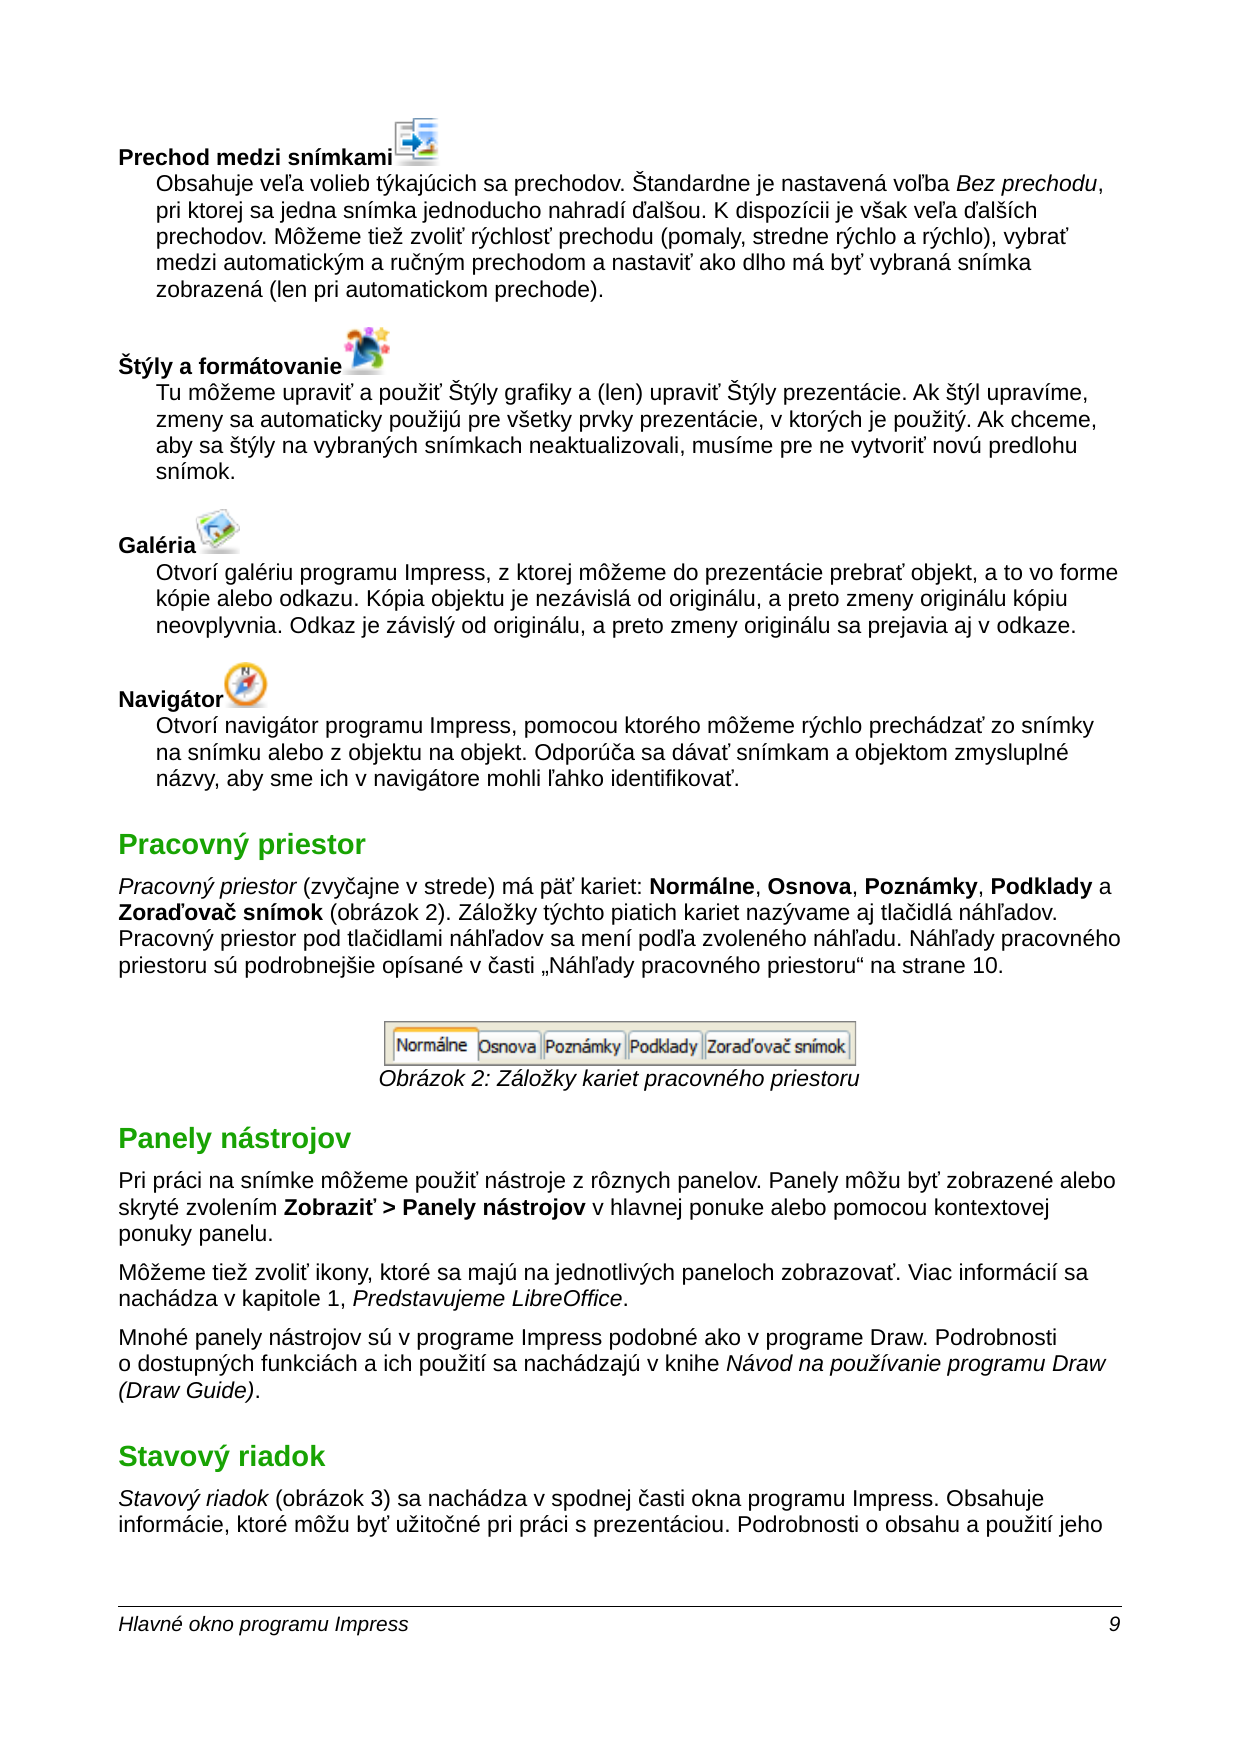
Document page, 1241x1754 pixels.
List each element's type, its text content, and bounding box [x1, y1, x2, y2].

text Otvorí navigátor programu Impress, pomocou ktorého môžeme rýchlo prechádzať zo snímky na snímku alebo z objektu na objekt. Odporúča sa dávať snímkam a objektom zmysluplné názvy, aby sme ich v navigátore mohli ľahko identifikovať. [156, 712, 1122, 791]
text Obsahuje veľa volieb týkajúcich sa prechodov. Štandardne je nastavená voľba Bez prechodu, pri ktorej sa jedna snímka jednoducho nahradí ďalšou. K dispozícii je však veľa ďalších prechodov. Môžeme tiež zvoliť rýchlosť prechodu (pomaly, stredne rýchlo a rýchlo), vybrať medzi automatickým a ručným prechodom a nastaviť ako dlho má byť vybraná snímka zobrazená (len pri automatickom prechode). [156, 170, 1122, 302]
text Otvorí galériu programu Impress, z ktorej môžeme do prezentácie prebrať objekt, a to vo forme kópie alebo odkazu. Kópia objektu je nezávislá od originálu, a preto zmeny originálu kópiu neovplyvnia. Odkaz je závislý od originálu, a preto zmeny originálu sa prejavia aj v odkaze. [156, 559, 1122, 638]
picture [342, 327, 390, 375]
picture [223, 662, 269, 708]
picture [393, 118, 441, 166]
text Mnohé panely nástrojov sú v programe Impress podobné ako v programe Draw. Podrobnosti o dostupných funkciách a ich použití sa nachádzajú v knihe Návod na používanie programu Draw (Draw Guide). [118, 1324, 1122, 1403]
subtitle Panely nástrojov [118, 1121, 1122, 1155]
text Galéria [118, 510, 1122, 559]
text Navigátor [118, 663, 1122, 712]
text Pracovný priestor (zvyčajne v strede) má päť kariet: Normálne, Osnova, Poznámky, Podklady a Zoraďovač snímok (obrázok 2). Záložky týchto piatich kariet nazývame aj tlačidlá náhľadov. Pracovný priestor pod tlačidlami náhľadov sa mení podľa zvoleného náhľadu. Náhľady pracovného priestoru sú podrobnejšie opísané v časti „Náhľady pracovného priestoru“ na strane 9. [118, 873, 1122, 978]
picture [384, 1021, 857, 1066]
text Prechod medzi snímkami [118, 118, 1122, 170]
text Obrázok 2: Záložky kariet pracovného priestoru [356, 1032, 884, 1092]
text Pri práci na snímke môžeme použiť nástroje z rôznych panelov. Panely môžu byť zobrazené alebo skryté zvolením Zobraziť > Panely nástrojov v hlavnej ponuke alebo pomocou kontextovej ponuky panelu. [118, 1167, 1122, 1246]
text Stavový riadok (obrázok 3) sa nachádza v spodnej časti okna programu Impress. Obsahuje informácie, ktoré môžu byť užitočné pri práci s prezentáciou. Podrobnosti o obsahu a použití jeho [118, 1484, 1122, 1537]
text Môžeme tiež zvoliť ikony, ktoré sa majú na jednotlivých paneloch zobrazovať. Viac informácií sa nachádza v kapitole 1, Predstavujeme LibreOffice. [118, 1259, 1122, 1311]
text Tu môžeme upraviť a použiť Štýly grafiky a (len) upraviť Štýly prezentácie. Ak štýl upravíme, zmeny sa automaticky použijú pre všetky prvky prezentácie, v ktorých je použitý. Ak chceme, aby sa štýly na vybraných snímkach neaktualizovali, musíme pre ne vytvoriť novú predlohu snímok. [156, 379, 1122, 485]
picture [195, 509, 240, 554]
subtitle Pracovný priestor [118, 827, 1122, 860]
text Štýly a formátovanie [118, 327, 1122, 379]
subtitle Stavový riadok [118, 1438, 1122, 1472]
